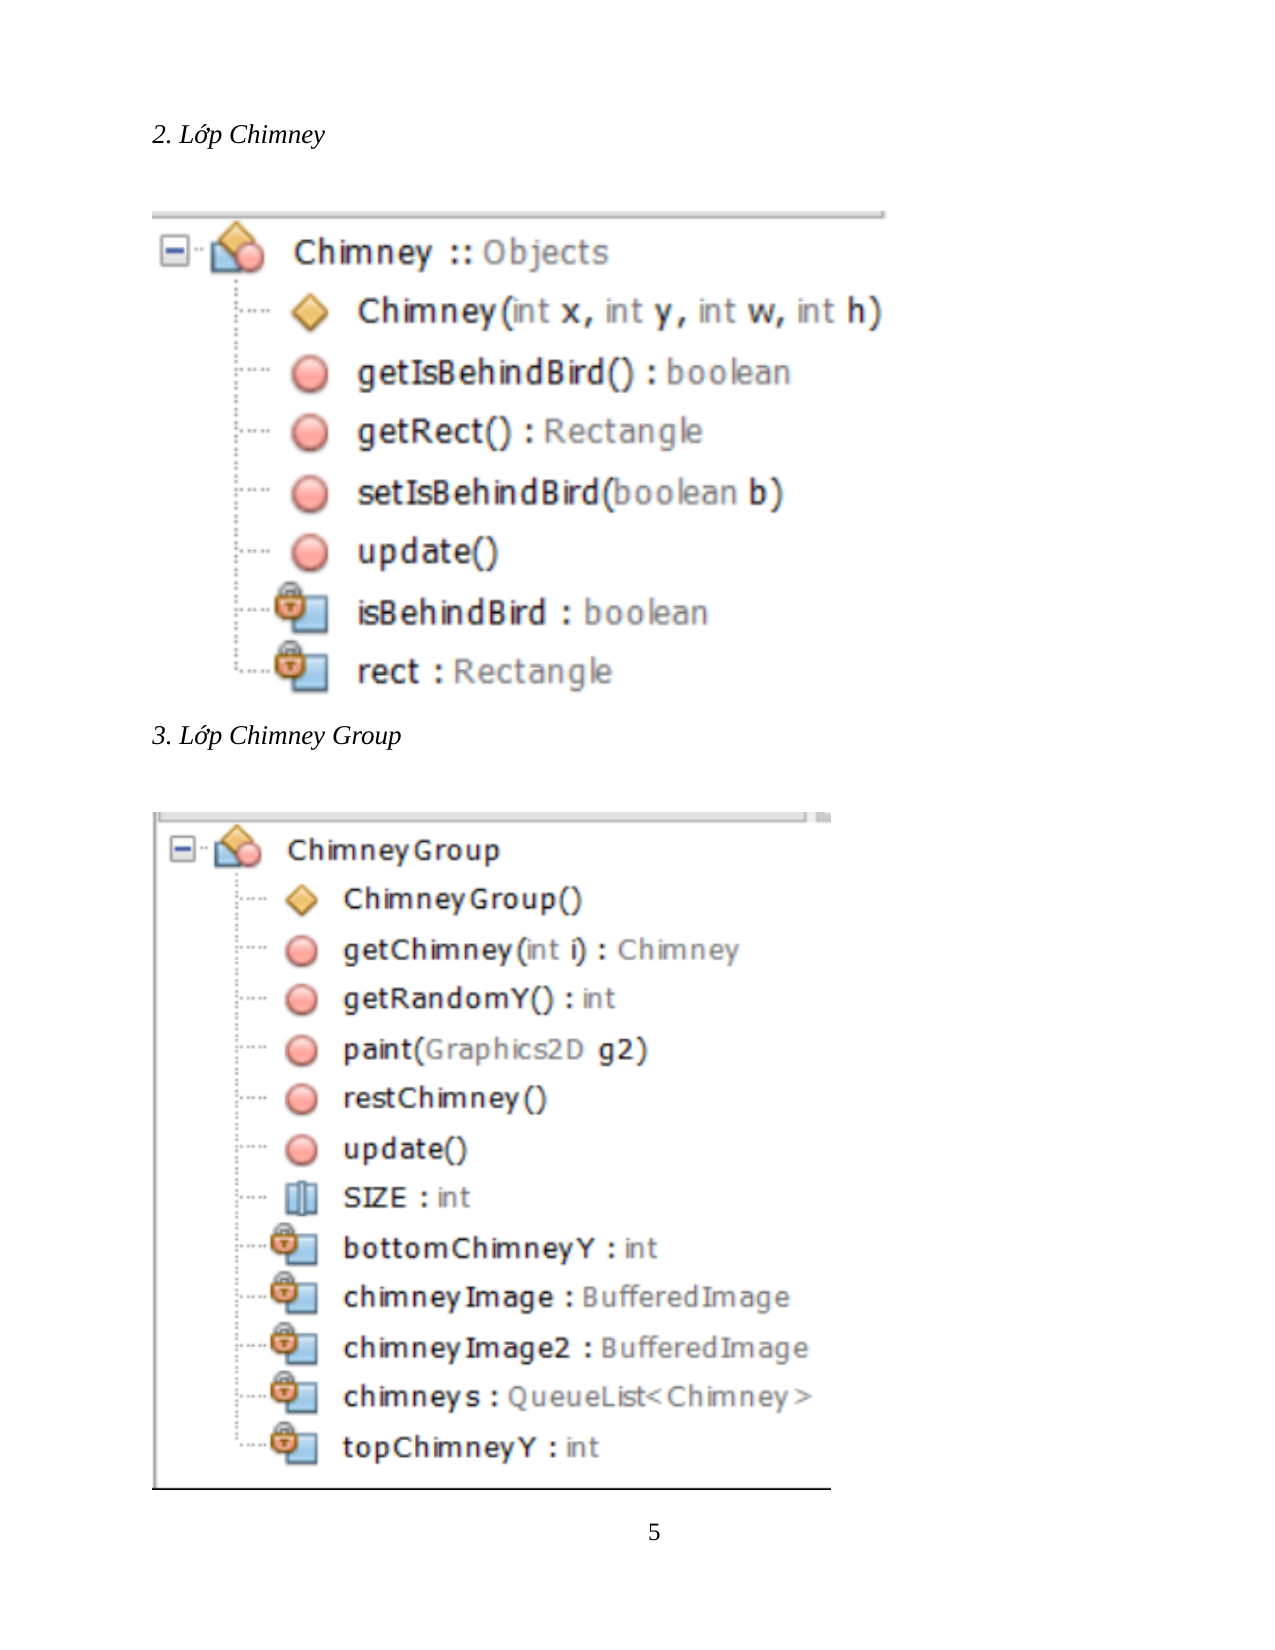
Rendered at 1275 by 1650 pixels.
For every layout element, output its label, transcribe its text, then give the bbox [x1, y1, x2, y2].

picture [152, 211, 888, 705]
picture [152, 812, 831, 1490]
text 2. Lớp Chimney [152, 118, 1156, 149]
text 3. Lớp Chimney Group [152, 719, 1156, 750]
